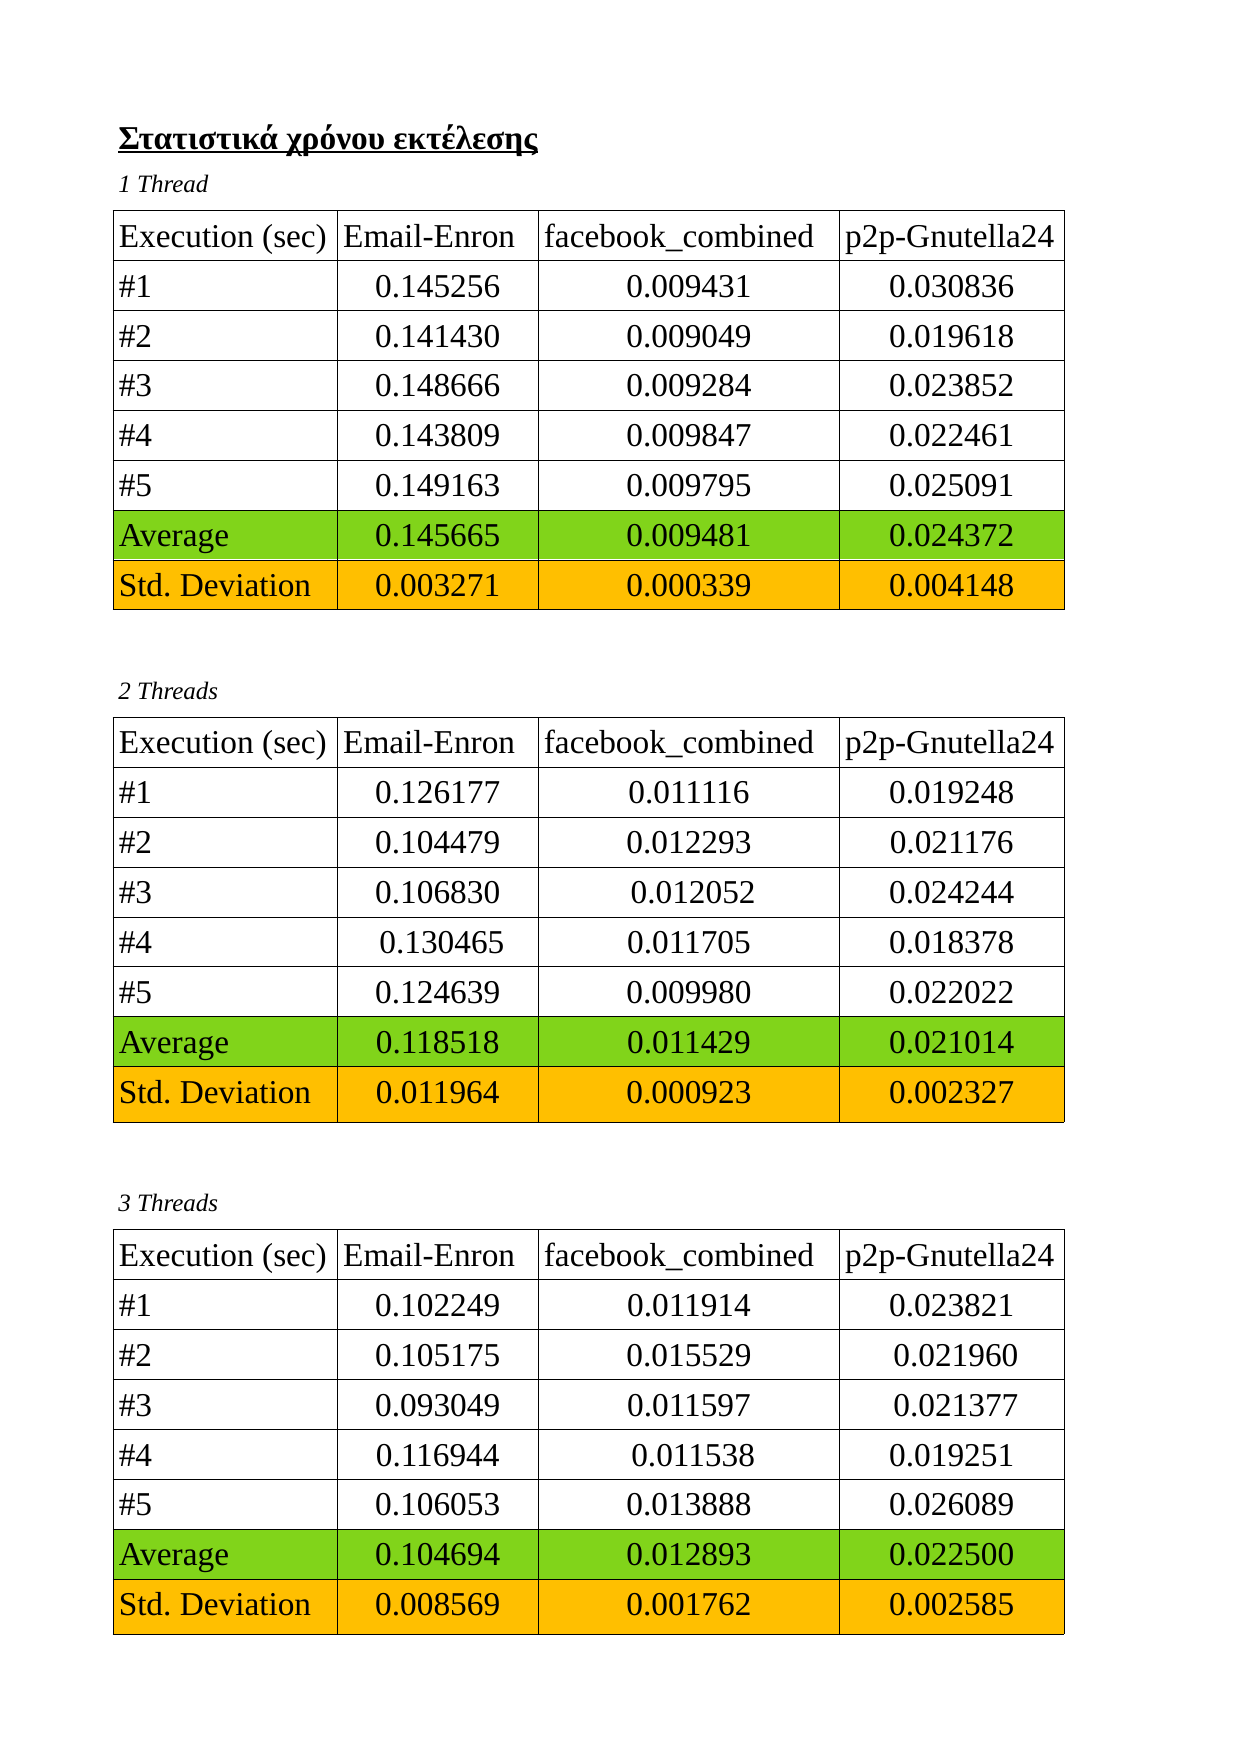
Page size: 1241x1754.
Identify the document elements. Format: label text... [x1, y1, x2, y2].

table_cell #5 [114, 967, 337, 1016]
table_cell #1 [114, 768, 337, 817]
table_cell #4 [114, 411, 337, 460]
table_cell 0.012052 [539, 868, 839, 917]
table_cell 0.093049 [338, 1380, 538, 1429]
table_cell 0.145665 [338, 511, 538, 559]
table_cell 0.011116 [539, 768, 839, 817]
table_header facebook_combined [539, 1230, 839, 1279]
table_cell 0.149163 [338, 461, 538, 509]
table_header Execution (sec) [114, 718, 337, 767]
table_header Email-Enron [338, 211, 538, 260]
table_cell 0.003271 [338, 561, 538, 609]
table_cell 0.106830 [338, 868, 538, 917]
table_cell 0.025091 [840, 461, 1064, 509]
table_cell 0.021960 [840, 1330, 1064, 1379]
table_cell Average [114, 1530, 337, 1579]
table_cell 0.019248 [840, 768, 1064, 817]
table_cell 0.148666 [338, 361, 538, 410]
table_cell 0.011538 [539, 1430, 839, 1479]
table_header p2p-Gnutella24 [840, 1230, 1064, 1279]
table_cell 0.012893 [539, 1530, 839, 1579]
table_cell 0.023852 [840, 361, 1064, 410]
table_cell Average [114, 511, 337, 559]
table_cell 0.124639 [338, 967, 538, 1016]
table_cell 0.145256 [338, 261, 538, 310]
table_cell 0.030836 [840, 261, 1064, 310]
table_cell 0.000339 [539, 561, 839, 609]
table_cell #5 [114, 1480, 337, 1529]
table_cell 0.116944 [338, 1430, 538, 1479]
table_cell 0.015529 [539, 1330, 839, 1379]
table_cell 0.118518 [338, 1017, 538, 1066]
table_cell #4 [114, 1430, 337, 1479]
table_cell 0.105175 [338, 1330, 538, 1379]
table_cell 0.011964 [338, 1067, 538, 1122]
table_cell Std. Deviation [114, 1580, 337, 1634]
table_cell 0.126177 [338, 768, 538, 817]
table_cell #2 [114, 311, 337, 360]
table_cell 0.011597 [539, 1380, 839, 1429]
table_cell #1 [114, 1280, 337, 1329]
table_cell #5 [114, 461, 337, 509]
text Στατιστικά χρόνου εκτέλεσης [118, 118, 1122, 156]
table_cell 0.024372 [840, 511, 1064, 559]
table_cell 0.019251 [840, 1430, 1064, 1479]
table_cell #1 [114, 261, 337, 310]
table_cell 0.021014 [840, 1017, 1064, 1066]
table_cell 0.011705 [539, 918, 839, 966]
table_cell 0.104694 [338, 1530, 538, 1579]
table_cell 0.009847 [539, 411, 839, 460]
table_cell 0.130465 [338, 918, 538, 966]
table_cell 0.022500 [840, 1530, 1064, 1579]
text 1 Thread [118, 169, 1122, 198]
table_cell 0.026089 [840, 1480, 1064, 1529]
text 3 Threads [118, 1188, 1122, 1217]
table_cell Std. Deviation [114, 1067, 337, 1122]
table_cell 0.013888 [539, 1480, 839, 1529]
table_cell 0.024244 [840, 868, 1064, 917]
table_cell 0.011914 [539, 1280, 839, 1329]
table_cell 0.009980 [539, 967, 839, 1016]
table_cell #3 [114, 868, 337, 917]
table_cell 0.009481 [539, 511, 839, 559]
table_cell 0.008569 [338, 1580, 538, 1634]
table_cell #4 [114, 918, 337, 966]
table_cell #2 [114, 818, 337, 867]
table_cell 0.012293 [539, 818, 839, 867]
table_cell 0.022022 [840, 967, 1064, 1016]
table_cell 0.106053 [338, 1480, 538, 1529]
table_cell 0.000923 [539, 1067, 839, 1122]
table_cell 0.002327 [840, 1067, 1064, 1122]
table_cell 0.001762 [539, 1580, 839, 1634]
table_cell 0.102249 [338, 1280, 538, 1329]
table_cell 0.021176 [840, 818, 1064, 867]
table_cell 0.004148 [840, 561, 1064, 609]
table_cell 0.023821 [840, 1280, 1064, 1329]
table_cell 0.141430 [338, 311, 538, 360]
table_cell 0.022461 [840, 411, 1064, 460]
table_cell 0.009049 [539, 311, 839, 360]
table_cell #3 [114, 361, 337, 410]
table_cell 0.009284 [539, 361, 839, 410]
table_header p2p-Gnutella24 [840, 211, 1064, 260]
table_cell 0.009431 [539, 261, 839, 310]
table_header Email-Enron [338, 718, 538, 767]
table_cell #2 [114, 1330, 337, 1379]
table_header facebook_combined [539, 211, 839, 260]
table_cell 0.018378 [840, 918, 1064, 966]
table_cell Std. Deviation [114, 561, 337, 609]
table_cell 0.021377 [840, 1380, 1064, 1429]
table_header Execution (sec) [114, 211, 337, 260]
table_cell 0.009795 [539, 461, 839, 509]
text 2 Threads [118, 676, 1122, 704]
table_cell #3 [114, 1380, 337, 1429]
table_header Execution (sec) [114, 1230, 337, 1279]
table_header p2p-Gnutella24 [840, 718, 1064, 767]
table_cell 0.002585 [840, 1580, 1064, 1634]
table_cell 0.019618 [840, 311, 1064, 360]
table_cell Average [114, 1017, 337, 1066]
table_header facebook_combined [539, 718, 839, 767]
table_cell 0.143809 [338, 411, 538, 460]
table_cell 0.011429 [539, 1017, 839, 1066]
table_header Email-Enron [338, 1230, 538, 1279]
table_cell 0.104479 [338, 818, 538, 867]
